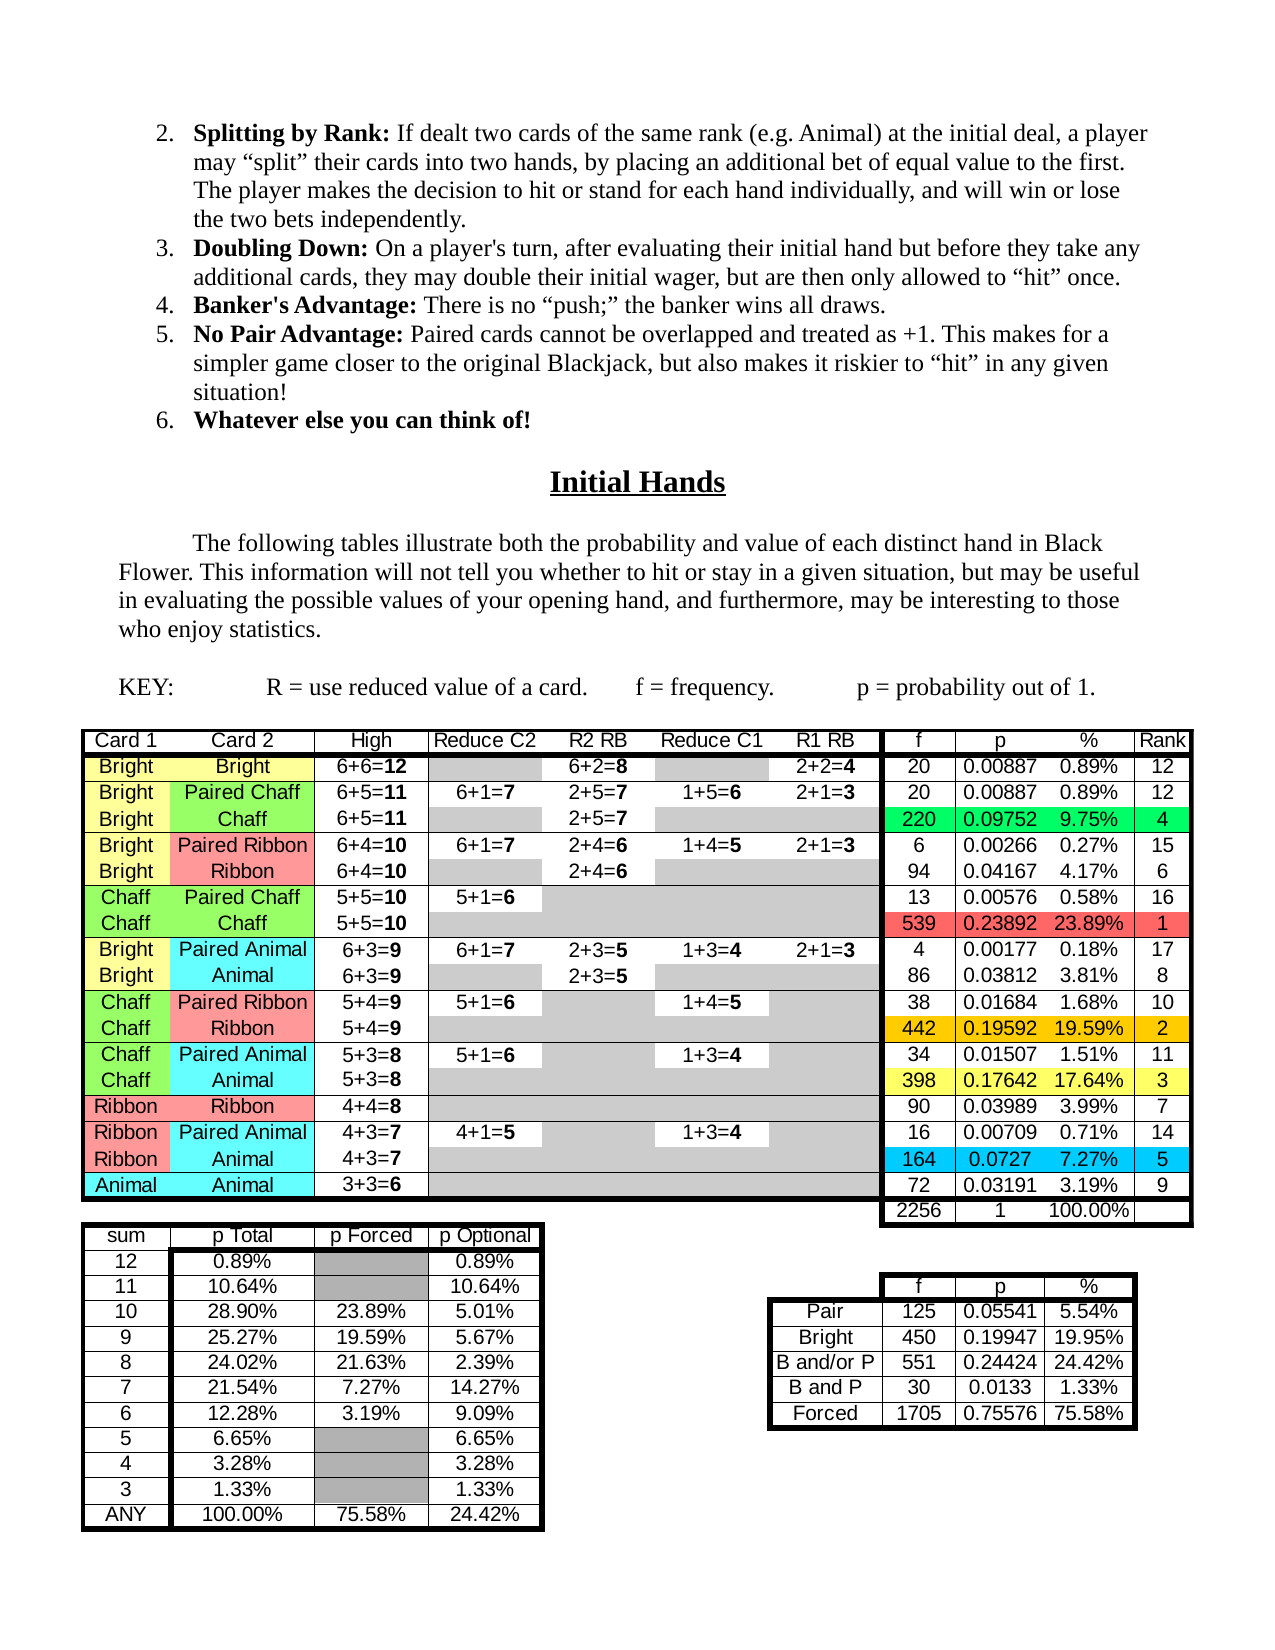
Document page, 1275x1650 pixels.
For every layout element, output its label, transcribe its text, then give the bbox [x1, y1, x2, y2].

list Splitting by Rank: If dealt two cards of the same rank (e.g. Animal) at the initial deal, a player may “split” their cards into two hands, by placing an additional bet of equal value to the first. The player makes the decision to hit or stand for each hand individually, and will win or lose the two bets independently. [156, 118, 1157, 233]
text Initial Hands [118, 463, 1157, 499]
text KEY: R = use reduced value of a card. f = frequency. p = probability out of 1. [118, 672, 1157, 700]
list No Pair Advantage: Paired cards cannot be overlapped and treated as +1. This makes for a simpler game closer to the original Blackjack, but also makes it riskier to “hit” in any given situation! [156, 319, 1157, 406]
list Banker's Advantage: There is no “push;” the banker wins all draws. [156, 291, 1157, 319]
text The following tables illustrate both the probability and value of each distinct hand in Black Flower. This information will not tell you whether to hit or stay in a given situation, but may be useful in evaluating the possible values of your opening hand, and furthermore, may be interesting to those who enjoy statistics. [118, 528, 1157, 643]
list Doubling Down: On a player's turn, after evaluating their initial hand but before they take any additional cards, they may double their initial wager, but are then only allowed to “hit” once. [156, 233, 1157, 291]
list Whatever else you can think of! [156, 406, 1157, 434]
